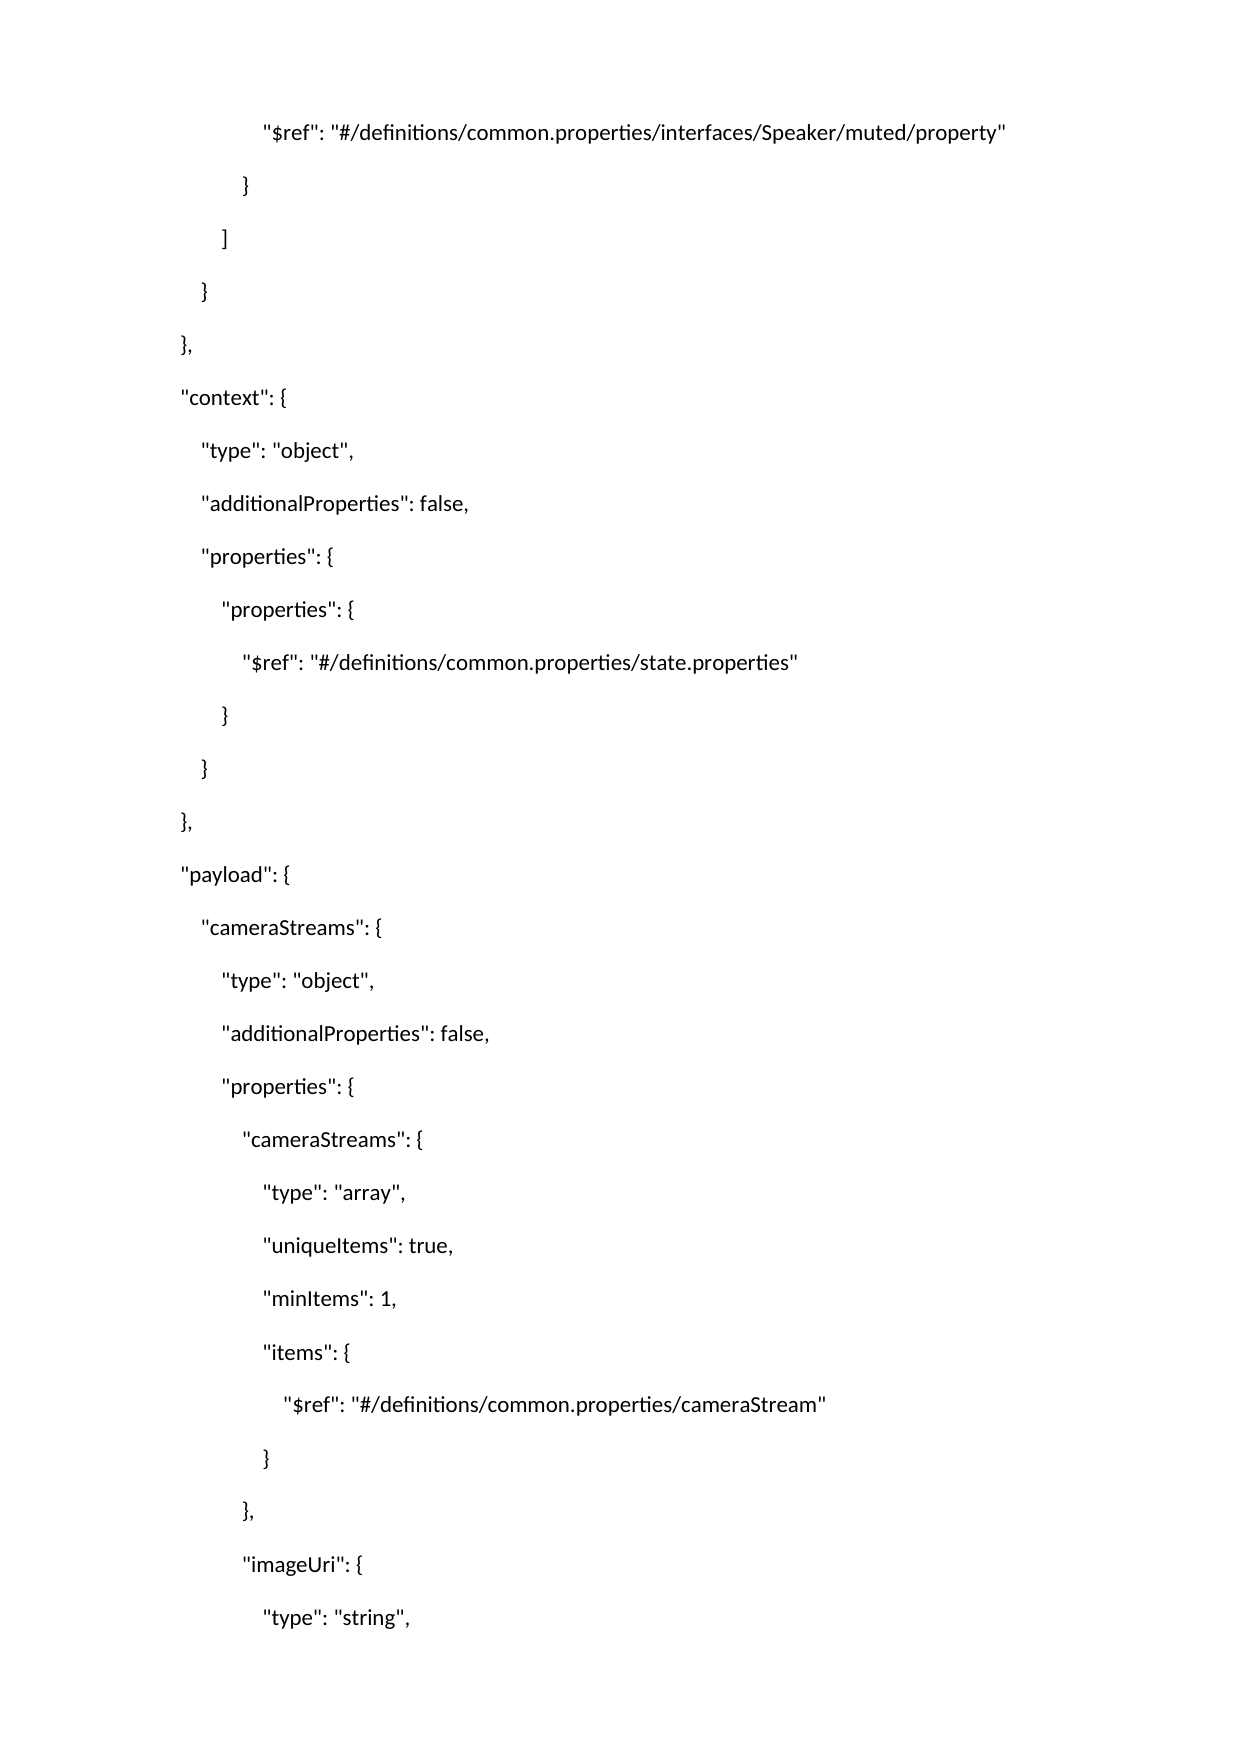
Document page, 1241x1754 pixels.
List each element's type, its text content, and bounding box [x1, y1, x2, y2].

text "cameraStreams": { [118, 1126, 1122, 1153]
text "type": "string", [118, 1603, 1122, 1631]
text ] [118, 224, 1122, 252]
text "items": { [118, 1338, 1122, 1366]
text "type": "array", [118, 1178, 1122, 1207]
text "cameraStreams": { [118, 913, 1122, 941]
text "type": "object", [118, 436, 1122, 464]
text } [118, 171, 1122, 199]
text }, [118, 330, 1122, 358]
text "$ref": "#/definitions/common.properties/state.properties" [118, 648, 1122, 676]
text } [118, 754, 1122, 782]
text "additionalProperties": false, [118, 489, 1122, 517]
text } [118, 701, 1122, 729]
text "payload": { [118, 860, 1122, 888]
text } [118, 277, 1122, 305]
text "minItems": 1, [118, 1284, 1122, 1313]
text "properties": { [118, 595, 1122, 623]
text }, [118, 1497, 1122, 1525]
text "type": "object", [118, 966, 1122, 994]
text }, [118, 807, 1122, 835]
text "additionalProperties": false, [118, 1019, 1122, 1047]
text "properties": { [118, 542, 1122, 570]
text "properties": { [118, 1072, 1122, 1101]
text "uniqueItems": true, [118, 1232, 1122, 1259]
text } [118, 1444, 1122, 1472]
text "context": { [118, 383, 1122, 411]
text "$ref": "#/definitions/common.properties/interfaces/Speaker/muted/property" [118, 118, 1122, 146]
text "$ref": "#/definitions/common.properties/cameraStream" [118, 1391, 1122, 1419]
text "imageUri": { [118, 1550, 1122, 1578]
